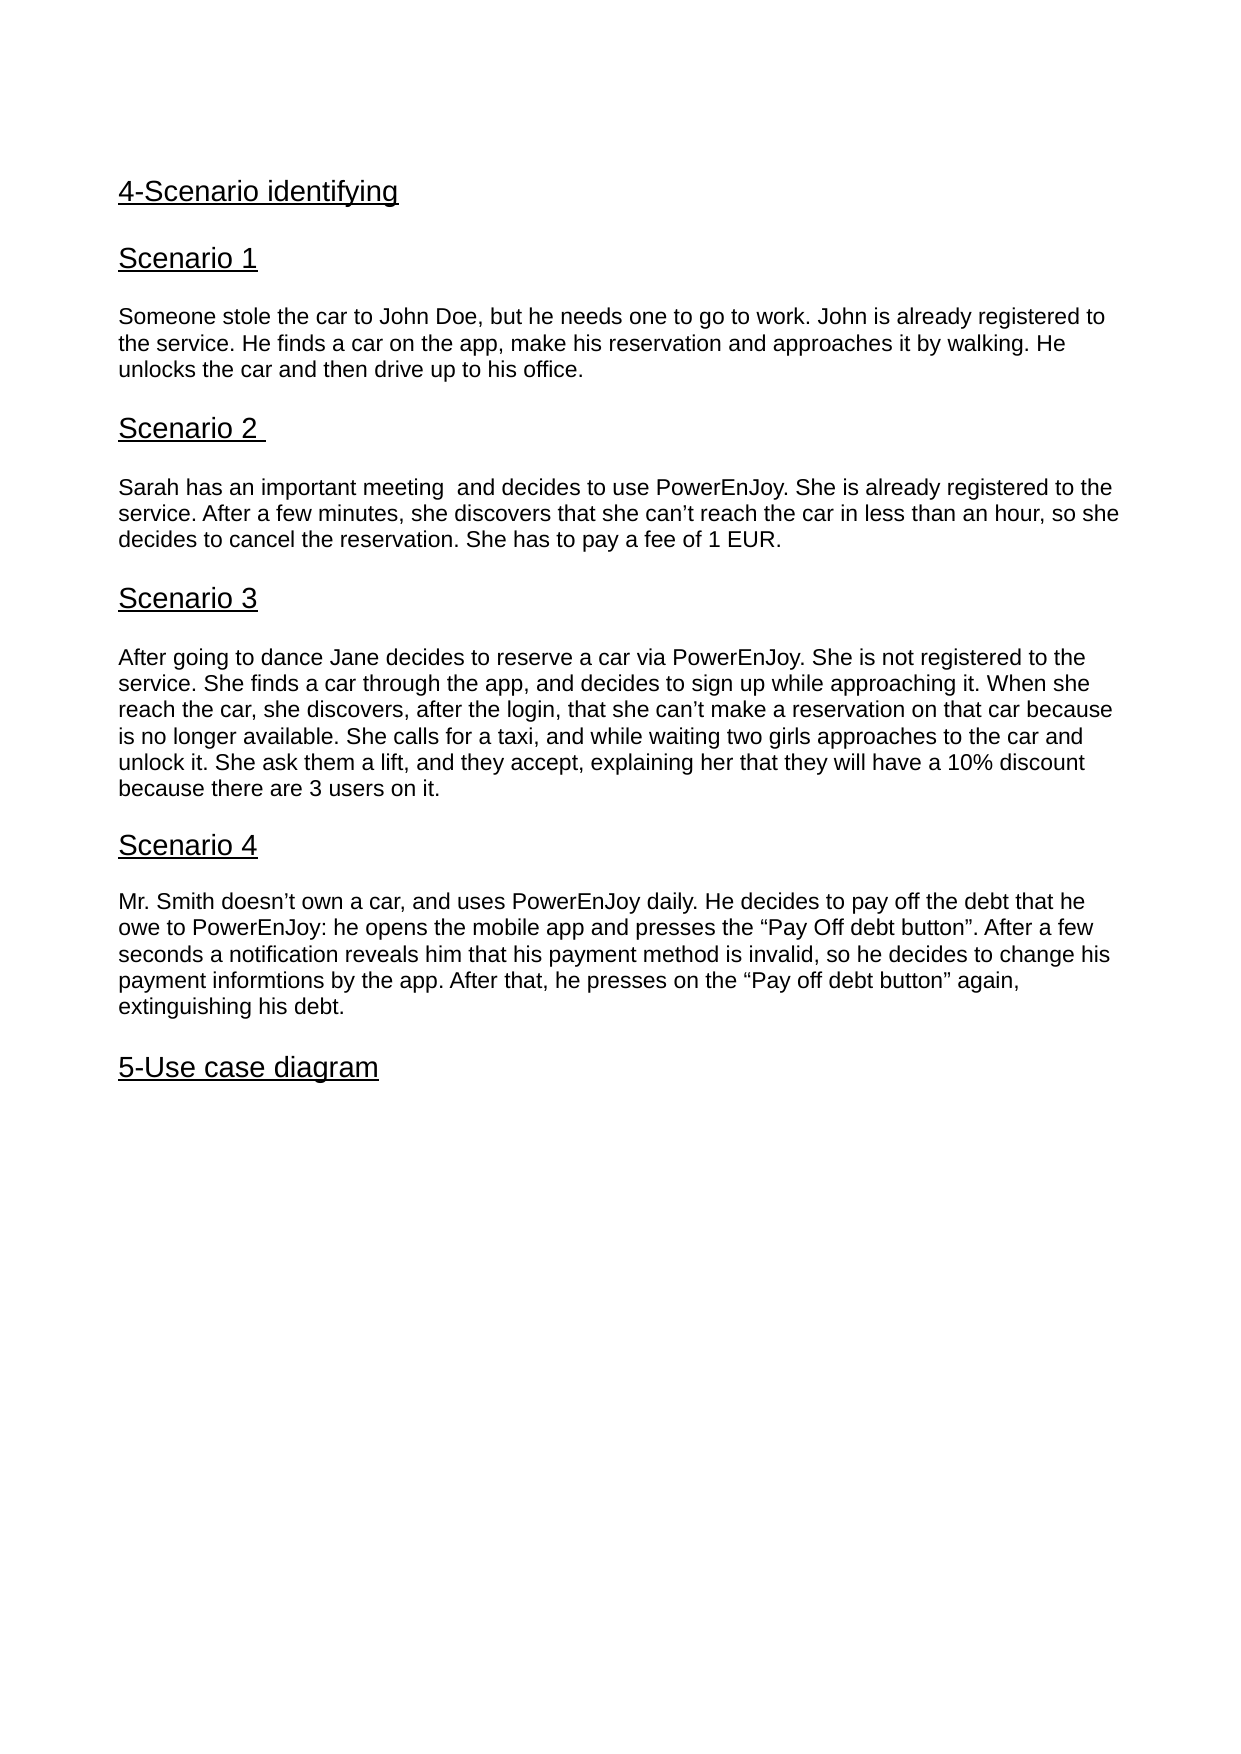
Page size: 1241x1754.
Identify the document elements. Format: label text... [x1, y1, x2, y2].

text Scenario 3 [118, 581, 1122, 615]
text Mr. Smith doesn’t own a car, and uses PowerEnJoy daily. He decides to pay off the debt that he owe to PowerEnJoy: he opens the mobile app and presses the “Pay Off debt button”. After a few seconds a notification reveals him that his payment method is invalid, so he decides to change his payment informtions by the app. After that, he presses on the “Pay off debt button” again, extinguishing his debt. [118, 888, 1122, 1020]
text After going to dance Jane decides to reserve a car via PowerEnJoy. She is not registered to the service. She finds a car through the app, and decides to sign up while approaching it. When she reach the car, she discovers, after the login, that she can’t make a reservation on that car because is no longer available. She calls for a taxi, and while waiting two girls approaches to the car and unlock it. She ask them a lift, and they accept, explaining her that they will have a 10% discount because there are 3 users on it. [118, 643, 1122, 802]
text Scenario 2 [118, 411, 1122, 445]
text Scenario 1 [118, 241, 1122, 274]
text Sarah has an important meeting and decides to use PowerEnJoy. She is already registered to the service. After a few minutes, she discovers that she can’t reach the car in less than an hour, so she decides to cancel the reservation. She has to pay a fee of 1 EUR. [118, 473, 1122, 552]
text Scenario 4 [118, 828, 1122, 862]
text 5-Use case diagram [118, 1050, 1122, 1084]
text 4-Scenario identifying [118, 174, 1122, 207]
text Someone stole the car to John Doe, but he needs one to go to work. John is already registered to the service. He finds a car on the app, make his reservation and approaches it by walking. He unlocks the car and then drive up to his office. [118, 303, 1122, 382]
